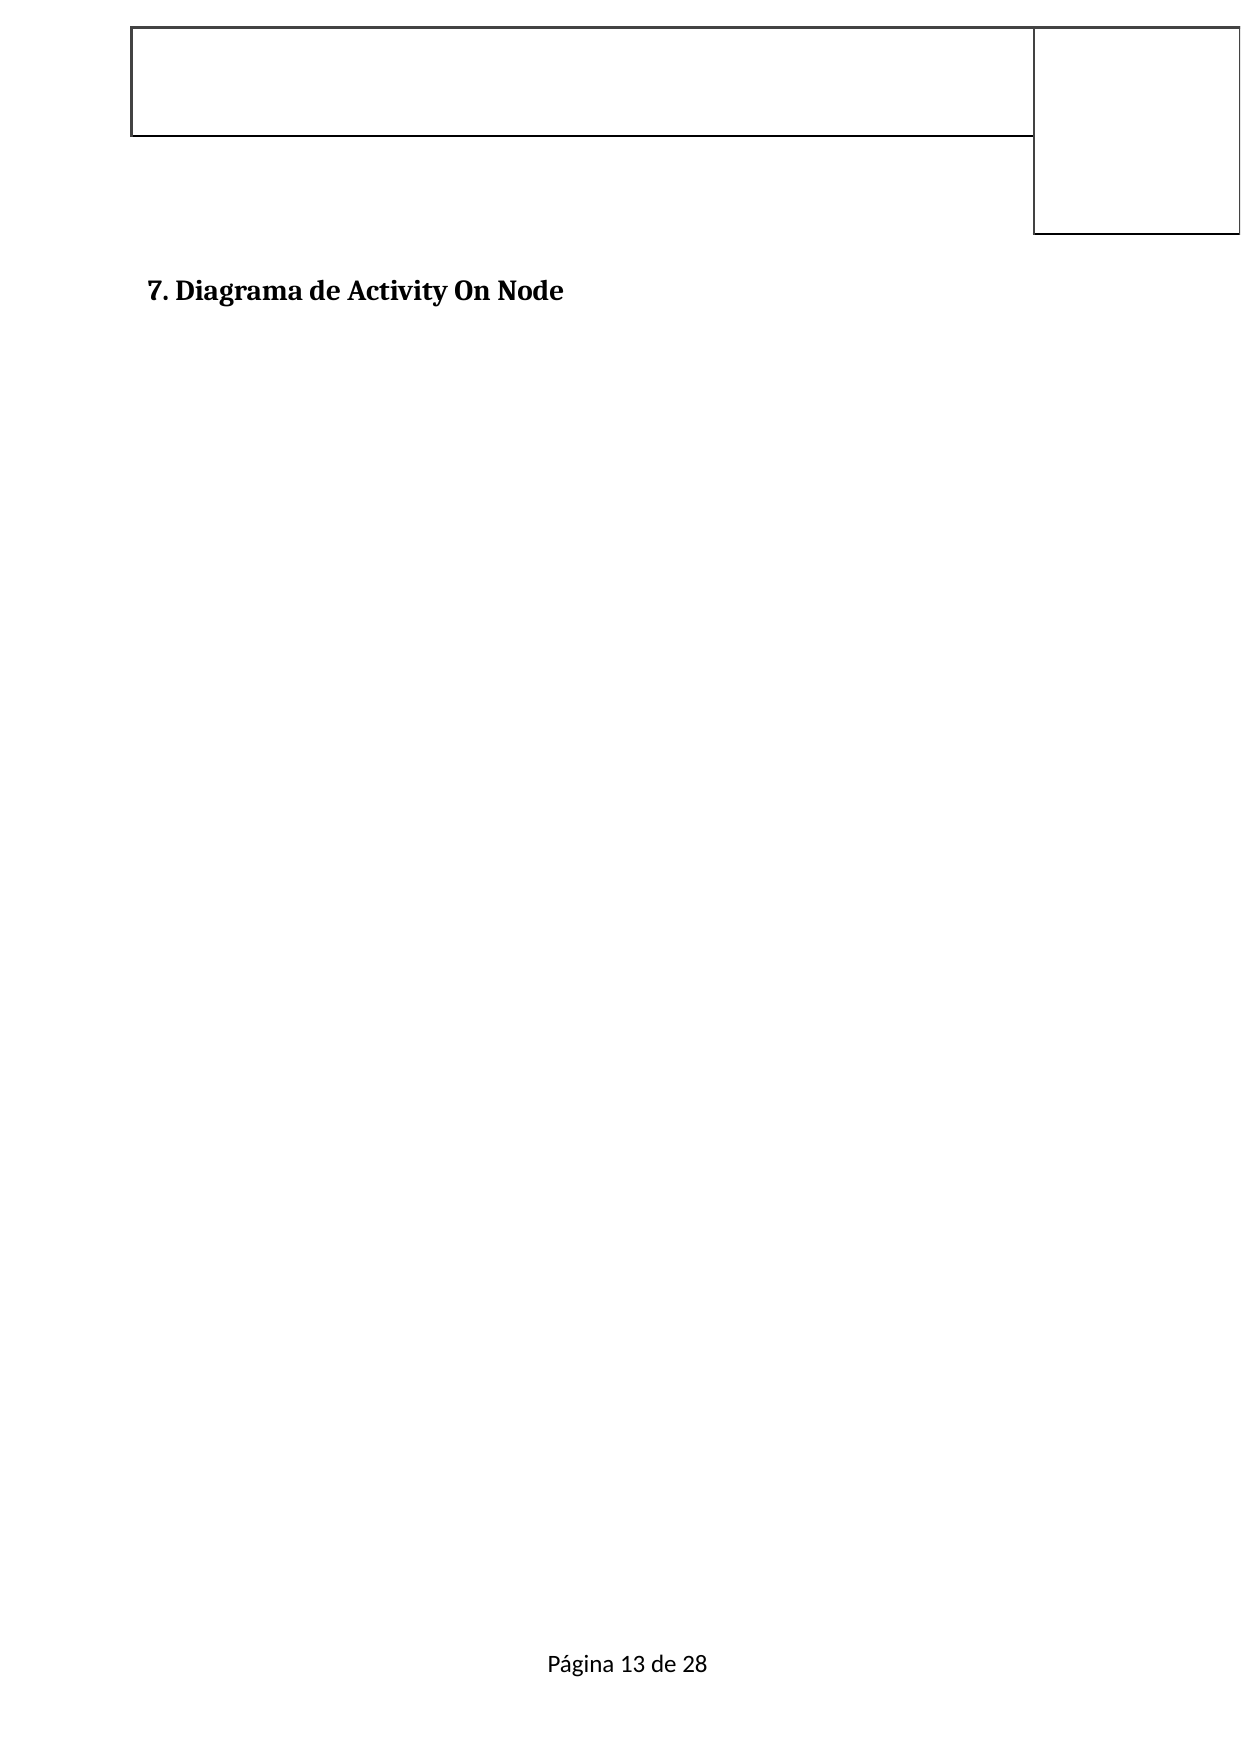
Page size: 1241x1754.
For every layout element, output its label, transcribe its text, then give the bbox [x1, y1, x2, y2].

subtitle 7. Diagrama de Activity On Node [148, 274, 1107, 307]
